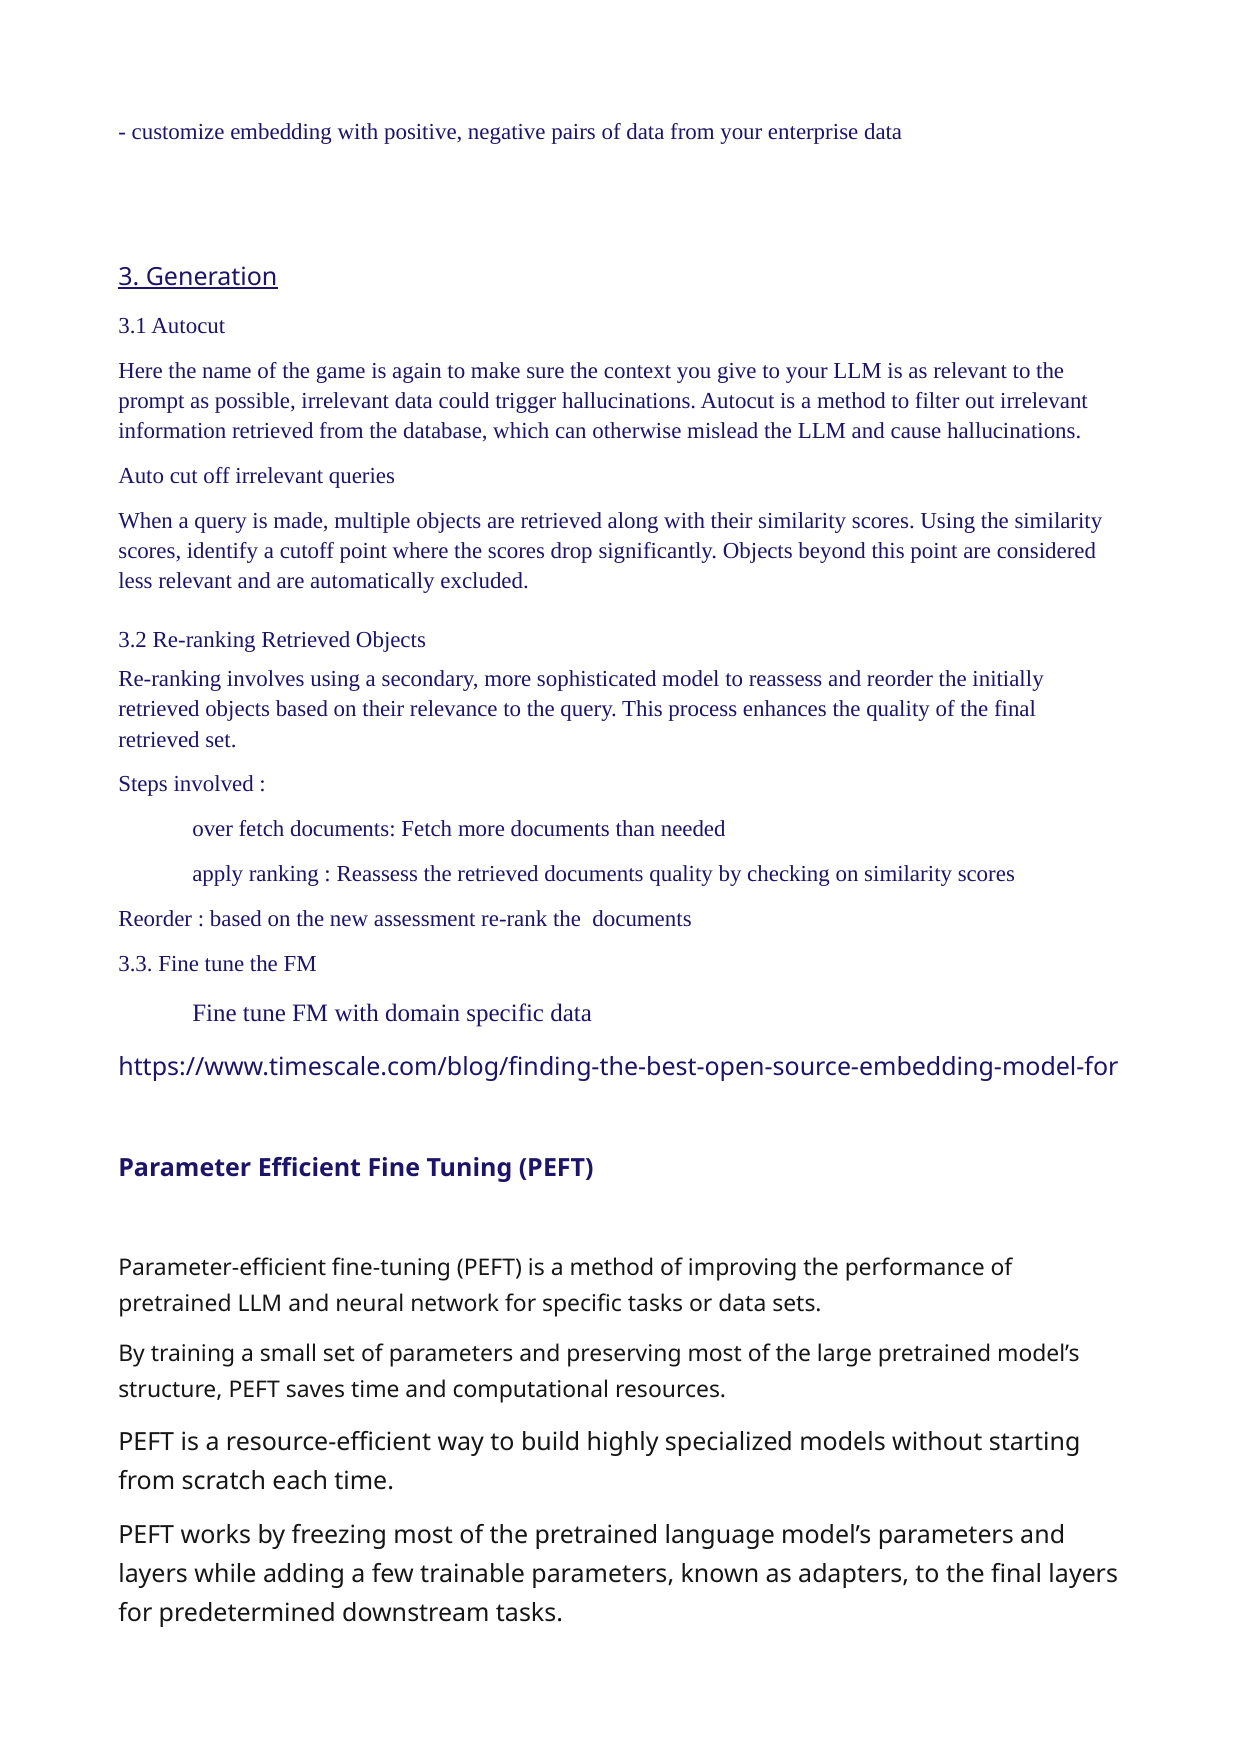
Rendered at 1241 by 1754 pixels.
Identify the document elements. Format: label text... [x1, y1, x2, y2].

text 3.3. Fine tune the FM [118, 950, 1122, 976]
text https://www.timescale.com/blog/finding-the-best-open-source-embedding-model-for [118, 1048, 1122, 1082]
text Auto cut off irrelevant queries [118, 462, 1122, 488]
text PEFT is a resource-efficient way to build highly specialized models without starting from scratch each time. [118, 1424, 1122, 1497]
text Steps involved : [118, 771, 1122, 797]
text When a query is made, multiple objects are retrieved along with their similarity scores. Using the similarity scores, identify a cutoff point where the scores drop significantly. Objects beyond this point are considered less relevant and are automatically excluded. [118, 507, 1122, 593]
text PEFT works by freezing most of the pretrained language model’s parameters and layers while adding a few trainable parameters, known as adapters, to the final layers for predetermined downstream tasks. [118, 1517, 1122, 1629]
text over fetch documents: Fetch more documents than needed [118, 815, 1122, 842]
text 3.1 Autocut [118, 312, 1122, 338]
text apply ranking : Reassess the retrieved documents quality by checking on similarity scores [118, 860, 1122, 886]
text By training a small set of parameters and preserving most of the large pretrained model’s structure, PEFT saves time and computational resources. [118, 1337, 1122, 1404]
text Parameter Efficient Fine Tuning (PEFT) [118, 1149, 1122, 1184]
text Reorder : based on the new assessment re-rank the documents [118, 905, 1122, 931]
text Parameter-efficient fine-tuning (PEFT) is a method of improving the performance of pretrained LLM and neural network for specific tasks or data sets. [118, 1251, 1122, 1318]
subtitle 3.2 Re-ranking Retrieved Objects [118, 626, 1122, 653]
text Re-ranking involves using a secondary, more sophisticated model to reassess and reorder the initially retrieved objects based on their relevance to the query. This process enhances the quality of the final retrieved set. [118, 665, 1122, 752]
text - customize embedding with positive, negative pairs of data from your enterprise data [118, 118, 1122, 144]
text Here the name of the game is again to make sure the context you give to your LLM is as relevant to the prompt as possible, irrelevant data could trigger hallucinations. Autocut is a method to filter out irrelevant information retrieved from the database, which can otherwise mislead the LLM and cause hallucinations. [118, 357, 1122, 443]
text Fine tune FM with domain specific data [118, 994, 1122, 1028]
text 3. Generation [118, 258, 1122, 292]
